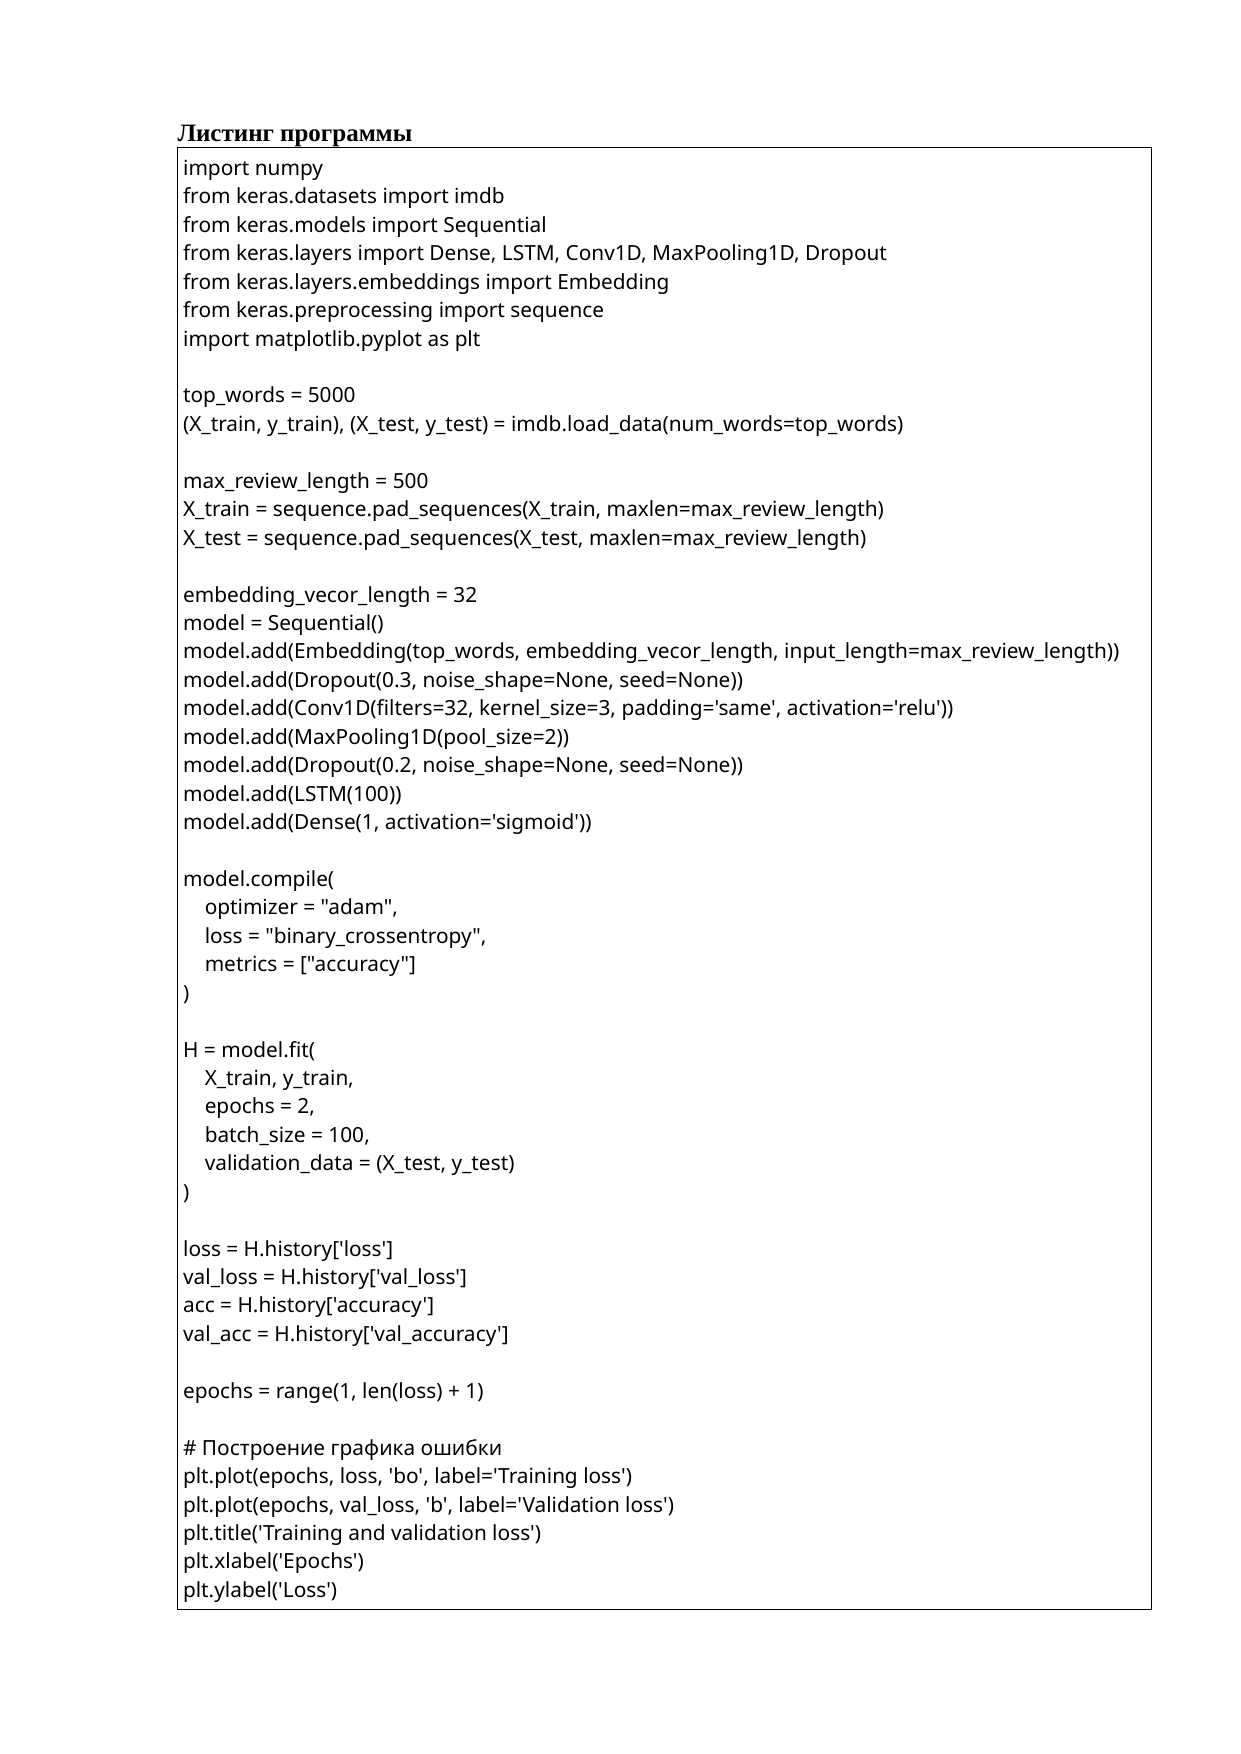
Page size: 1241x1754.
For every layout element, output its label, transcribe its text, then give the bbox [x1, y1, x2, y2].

table_header import numpy from keras.datasets import imdb from keras.models import Sequential from keras.layers import Dense, LSTM, Conv1D, MaxPooling1D, Dropout from keras.layers.embeddings import Embedding from keras.preprocessing import sequence import matplotlib.pyplot as plt top_words = 5000 (X_train, y_train), (X_test, y_test) = imdb.load_data(num_words=top_words) max_review_length = 500 X_train = sequence.pad_sequences(X_train, maxlen=max_review_length) X_test = sequence.pad_sequences(X_test, maxlen=max_review_length) embedding_vecor_length = 32 model = Sequential() model.add(Embedding(top_words, embedding_vecor_length, input_length=max_review_length)) model.add(Dropout(0.3, noise_shape=None, seed=None)) model.add(Conv1D(filters=32, kernel_size=3, padding='same', activation='relu')) model.add(MaxPooling1D(pool_size=2)) model.add(Dropout(0.2, noise_shape=None, seed=None)) model.add(LSTM(100)) model.add(Dense(1, activation='sigmoid')) model.compile( optimizer = "adam", loss = "binary_crossentropy", metrics = ["accuracy"] ) H = model.fit( X_train, y_train, epochs = 2, batch_size = 100, validation_data = (X_test, y_test) ) loss = H.history['loss'] val_loss = H.history['val_loss'] acc = H.history['accuracy'] val_acc = H.history['val_accuracy'] epochs = range(1, len(loss) + 1) # Построение графика ошибки plt.plot(epochs, loss, 'bo', label='Training loss') plt.plot(epochs, val_loss, 'b', label='Validation loss') plt.title('Training and validation loss') plt.xlabel('Epochs') plt.ylabel('Loss') [178, 148, 1151, 1609]
text Листинг программы [177, 118, 1152, 147]
